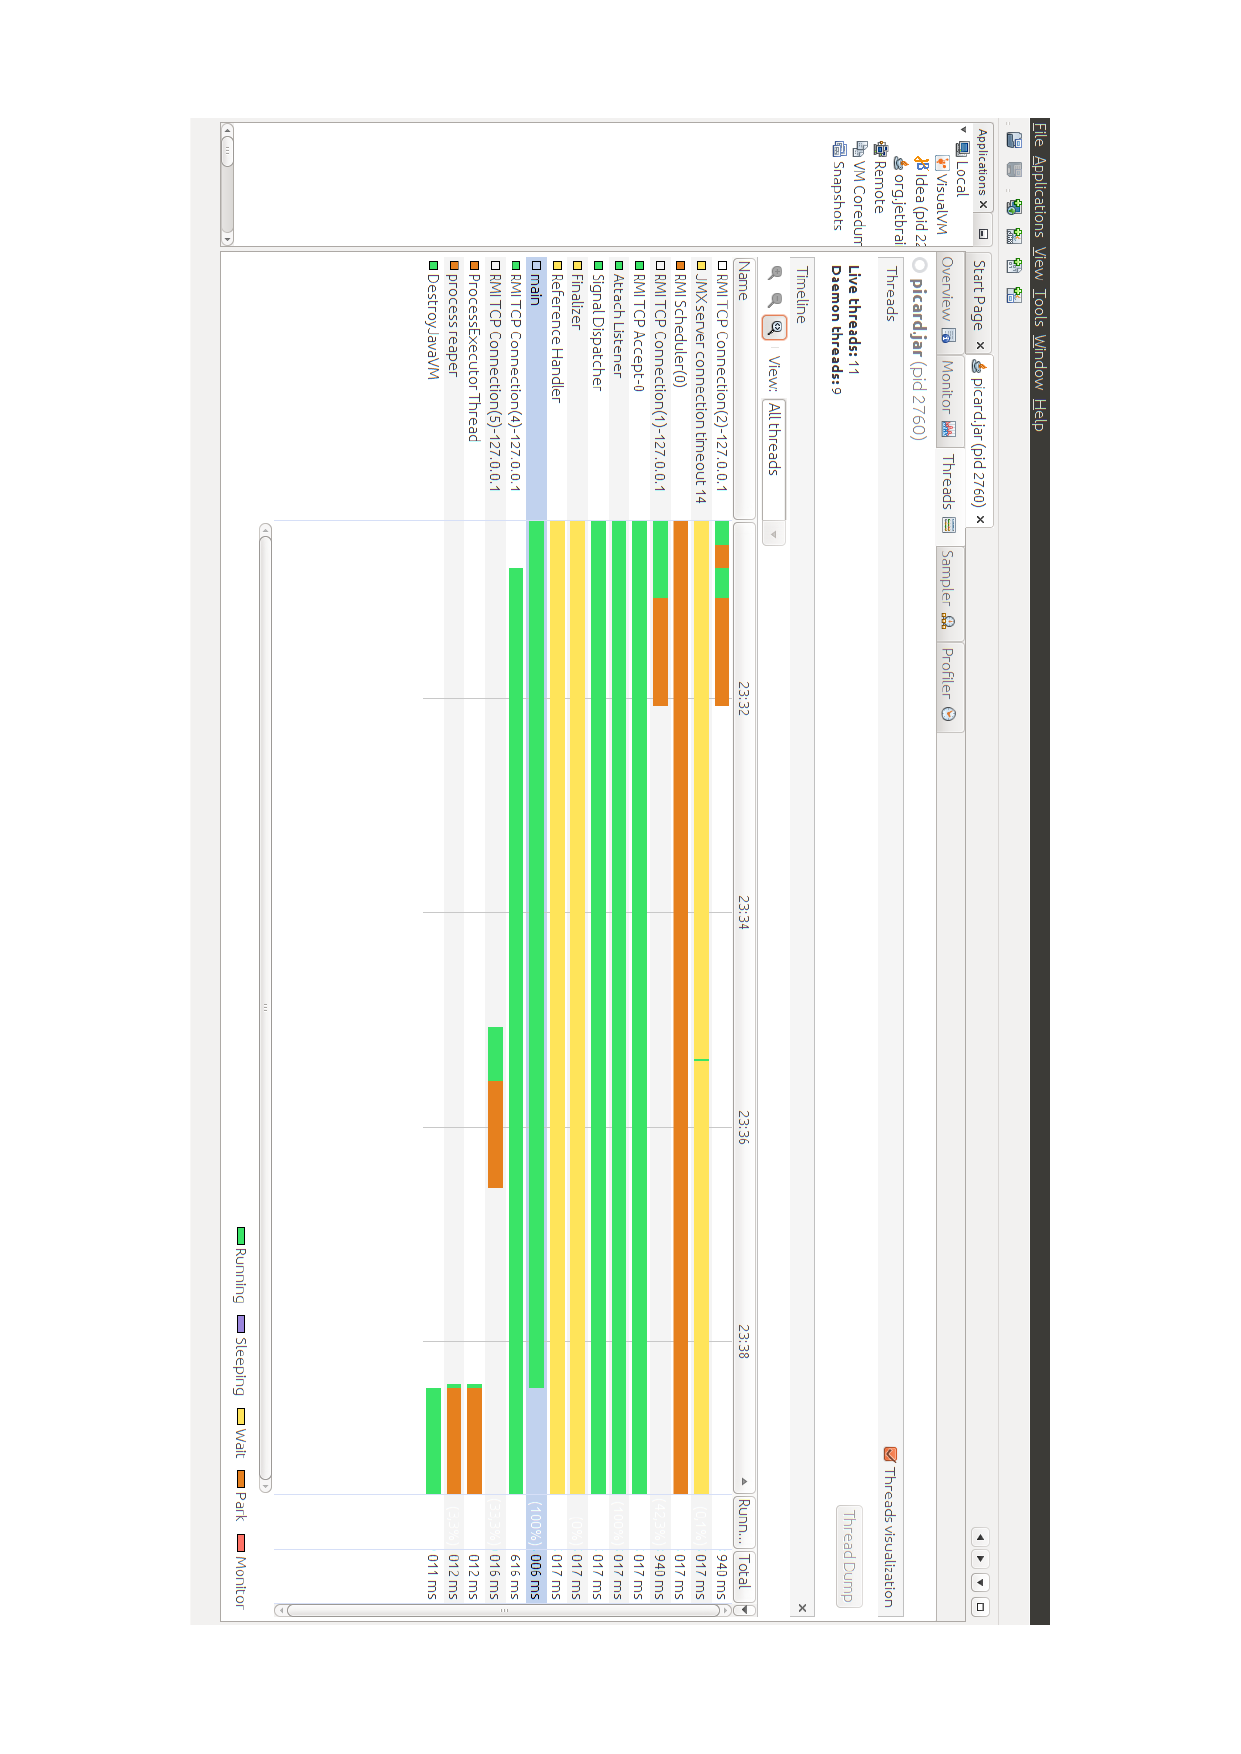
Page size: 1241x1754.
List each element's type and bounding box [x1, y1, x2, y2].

picture [190, 118, 1050, 1625]
